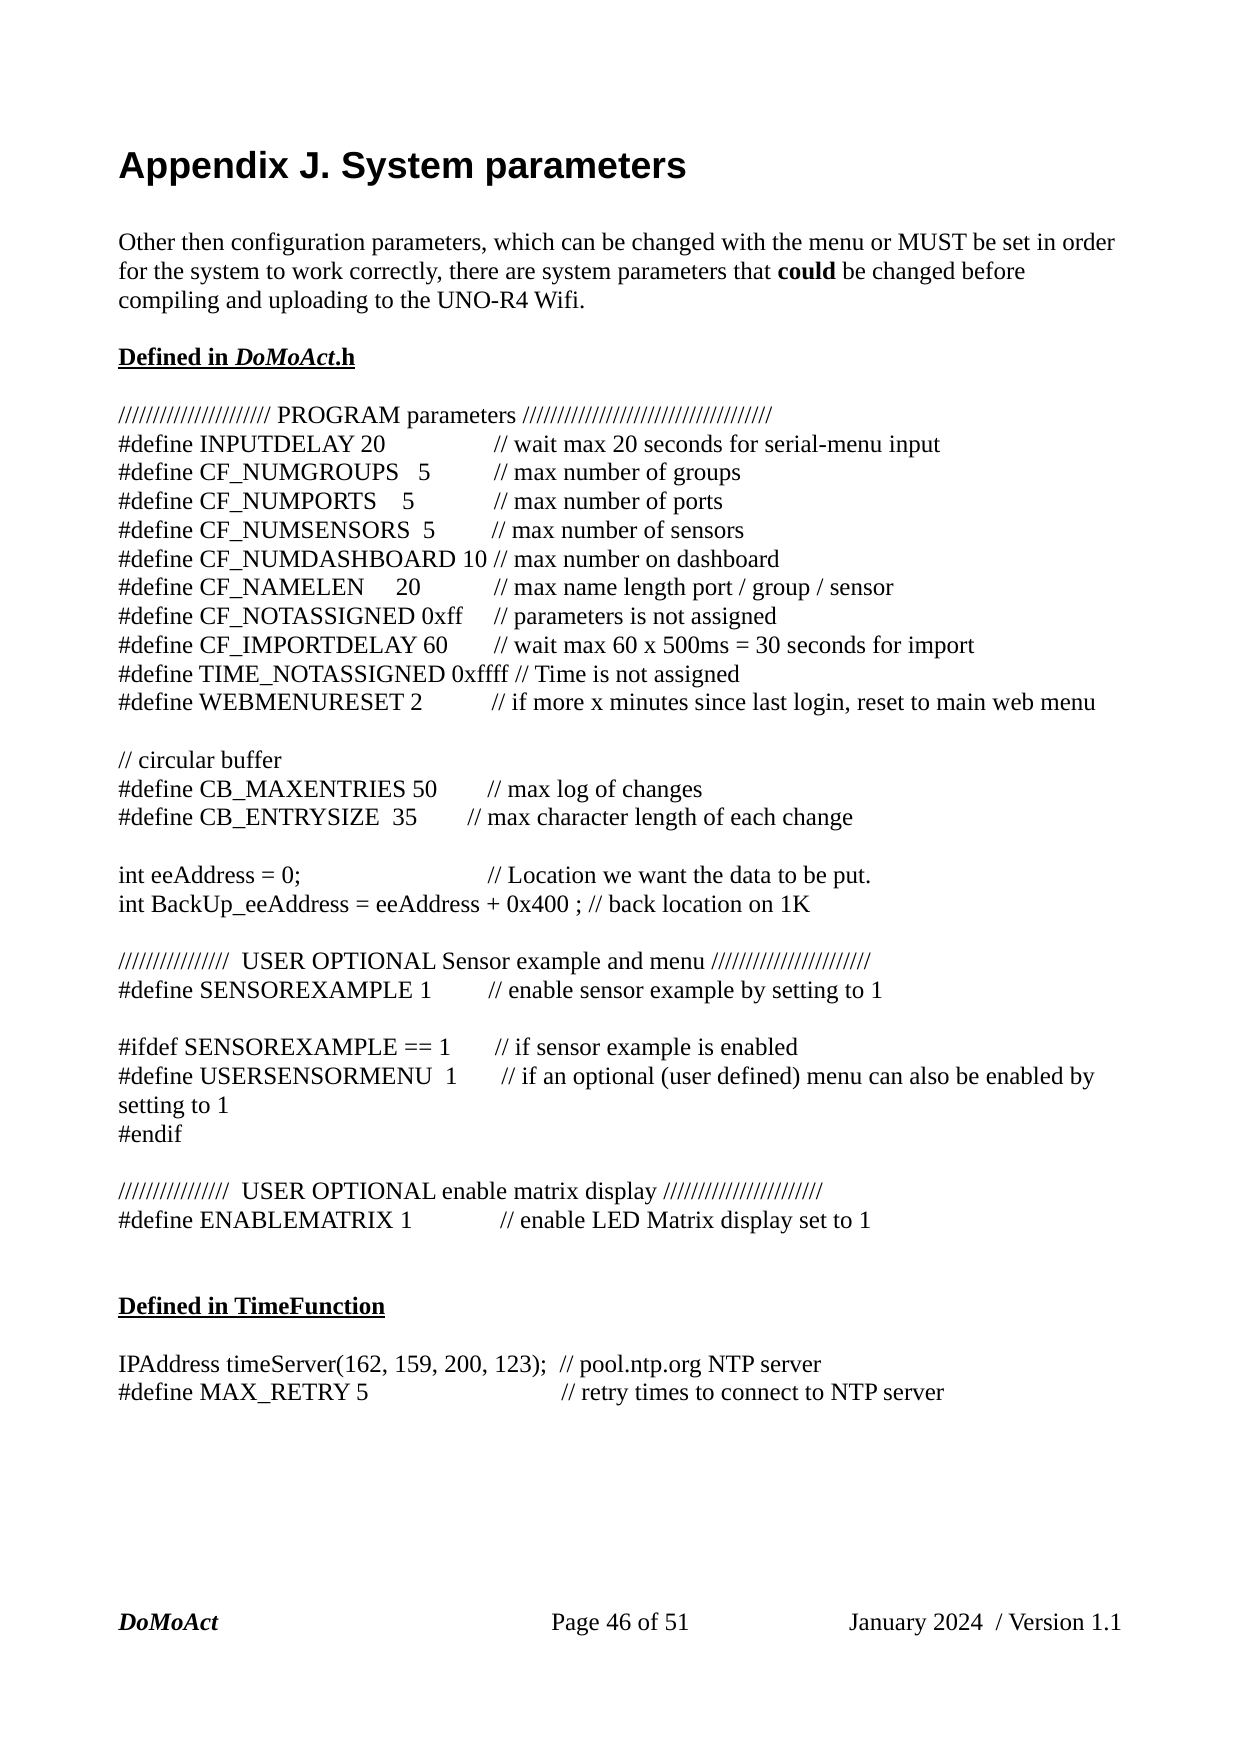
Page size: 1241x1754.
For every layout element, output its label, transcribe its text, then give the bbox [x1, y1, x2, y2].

text //////////////// USER OPTIONAL enable matrix display /////////////////////// [118, 1176, 1122, 1205]
text #endif [118, 1119, 1122, 1147]
text #define CB_ENTRYSIZE 35 // max character length of each change [118, 802, 1122, 831]
text #define CF_NUMDASHBOARD 10 // max number on dashboard [118, 544, 1122, 572]
text ////////////////////// PROGRAM parameters //////////////////////////////////// [118, 400, 1122, 429]
text #define SENSOREXAMPLE 1 // enable sensor example by setting to 1 [118, 975, 1122, 1004]
text #ifdef SENSOREXAMPLE == 1 // if sensor example is enabled [118, 1032, 1122, 1061]
text Defined in TimeFunction [118, 1291, 1122, 1320]
text int BackUp_eeAddress = eeAddress + 0x400 ; // back location on 1K [118, 889, 1122, 917]
text #define CF_NOTASSIGNED 0xff // parameters is not assigned [118, 601, 1122, 630]
text #define TIME_NOTASSIGNED 0xffff // Time is not assigned [118, 659, 1122, 687]
text IPAddress timeServer(162, 159, 200, 123); // pool.ntp.org NTP server [118, 1349, 1122, 1377]
text //////////////// USER OPTIONAL Sensor example and menu /////////////////////// [118, 946, 1122, 975]
text #define CF_NUMGROUPS 5 // max number of groups [118, 457, 1122, 486]
subtitle Appendix J. System parameters [118, 143, 1122, 186]
text // circular buffer [118, 745, 1122, 774]
text #define CB_MAXENTRIES 50 // max log of changes [118, 774, 1122, 802]
text #define CF_IMPORTDELAY 60 // wait max 60 x 500ms = 30 seconds for import [118, 630, 1122, 659]
text #define ENABLEMATRIX 1 // enable LED Matrix display set to 1 [118, 1205, 1122, 1234]
text #define WEBMENURESET 2 // if more x minutes since last login, reset to main web menu [118, 687, 1122, 716]
text int eeAddress = 0; // Location we want the data to be put. [118, 860, 1122, 889]
text #define CF_NAMELEN 20 // max name length port / group / sensor [118, 572, 1122, 601]
text #define MAX_RETRY 5 // retry times to connect to NTP server [118, 1377, 1122, 1406]
text #define USERSENSORMENU 1 // if an optional (user defined) menu can also be enabled by setting to 1 [118, 1061, 1122, 1119]
text Defined in DoMoAct.h [118, 342, 1122, 371]
text #define CF_NUMPORTS 5 // max number of ports [118, 486, 1122, 515]
text Other then configuration parameters, which can be changed with the menu or MUST be set in order for the system to work correctly, there are system parameters that could be changed before compiling and uploading to the UNO-R4 Wifi. [118, 227, 1122, 314]
text #define INPUTDELAY 20 // wait max 20 seconds for serial-menu input [118, 429, 1122, 457]
text #define CF_NUMSENSORS 5 // max number of sensors [118, 515, 1122, 544]
